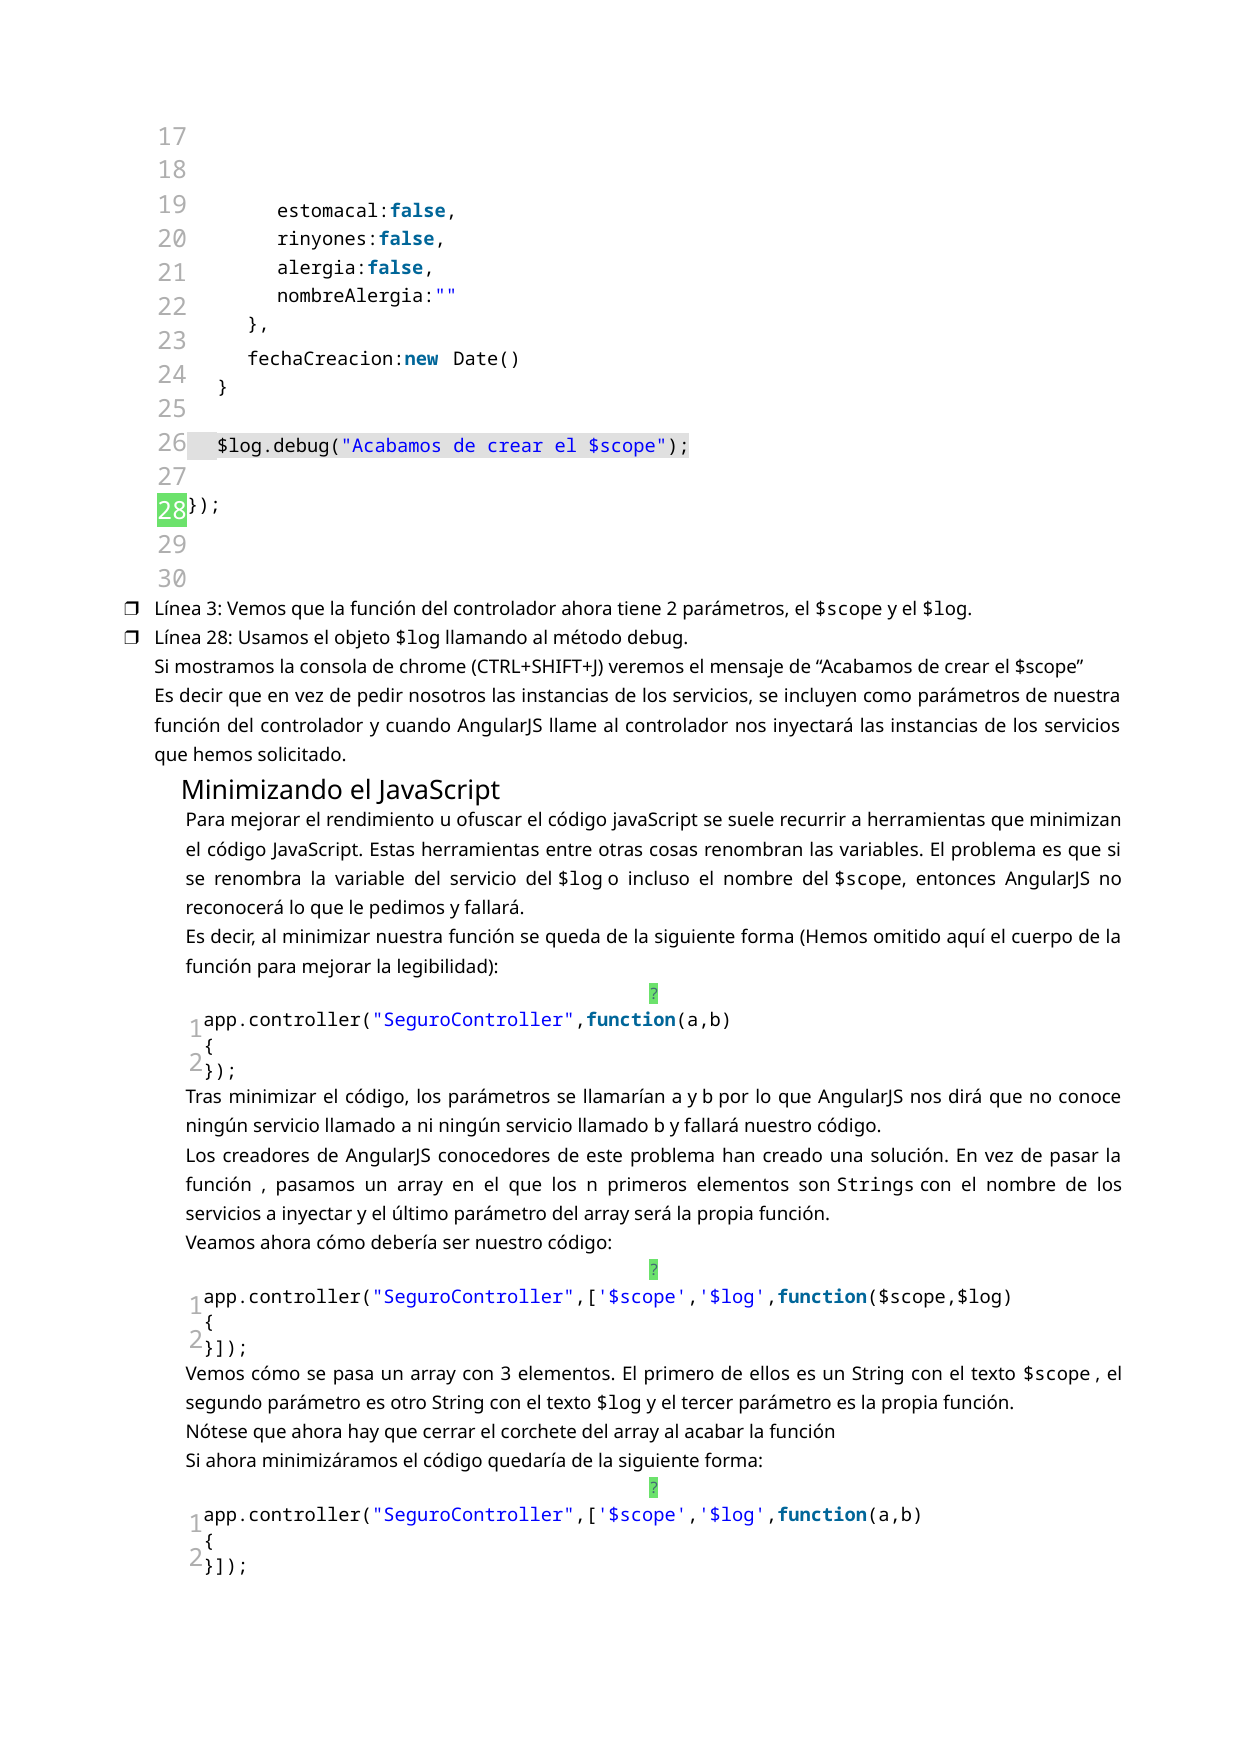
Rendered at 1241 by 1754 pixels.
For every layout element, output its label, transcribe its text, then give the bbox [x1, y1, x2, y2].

text Tras minimizar el código, los parámetros se llamarían a y b por lo que AngularJS nos dirá que no conoce ningún servicio llamado a ni ningún servicio llamado b y fallará nuestro código. [185, 1083, 1122, 1138]
text Es decir, al minimizar nuestra función se queda de la siguiente forma (Hemos omitido aquí el cuerpo de la función para mejorar la legibilidad): [185, 924, 1122, 979]
table_header 17 18 19 20 21 22 23 24 25 26 27 28 29 30 [154, 118, 187, 595]
table_header 1 2 [185, 1283, 203, 1360]
text Nótese que ahora hay que cerrar el corchete del array al acabar la función [185, 1418, 1122, 1444]
text ? [185, 1477, 1122, 1498]
text Veamos ahora cómo debería ser nuestro código: [185, 1230, 1122, 1255]
list Línea 28: Usamos el objeto $log llamando al método debug. [154, 624, 1122, 650]
list Línea 3: Vemos que la función del controlador ahora tiene 2 parámetros, el $scope y el $log. [154, 595, 1122, 621]
table_header app.controller("SeguroController",function(a,b) { }); [203, 1007, 754, 1083]
text Los creadores de AngularJS conocedores de este problema han creado una solución. En vez de pasar la función , pasamos un array en el que los n primeros elementos son Strings con el nombre de los servicios a inyectar y el último parámetro del array será la propia función. [185, 1142, 1122, 1226]
table_header app.controller("SeguroController",['$scope','$log',function($scope,$log) { }]); [203, 1283, 1034, 1360]
text Si ahora minimizáramos el código quedaría de la siguiente forma: [185, 1448, 1122, 1473]
text Vemos cómo se pasa un array con 3 elementos. El primero de ellos es un String con el texto $scope , el segundo parámetro es otro String con el texto $log y el tercer parámetro es la propia función. [185, 1360, 1122, 1415]
text Es decir que en vez de pedir nosotros las instancias de los servicios, se incluyen como parámetros de nuestra función del controlador y cuando AngularJS llame al controlador nos inyectará las instancias de los servicios que hemos solicitado. [154, 683, 1122, 767]
table_header 1 2 [185, 1007, 203, 1083]
table_header app.controller("SeguroController",['$scope','$log',function(a,b) { }]); [203, 1501, 944, 1578]
table_header 1 2 [185, 1501, 203, 1578]
table_header estomacal:false, rinyones:false, alergia:false, nombreAlergia:"" }, fechaCreacion:new Date() } $log.debug("Acabamos de crear el $scope"); }); [187, 118, 828, 595]
text Si mostramos la consola de chrome (CTRL+SHIFT+J) veremos el mensaje de “Acabamos de crear el $scope” [154, 653, 1122, 679]
text Para mejorar el rendimiento u ofuscar el código javaScript se suele recurrir a herramientas que minimizan el código JavaScript. Estas herramientas entre otras cosas renombran las variables. El problema es que si se renombra la variable del servicio del $log o incluso el nombre del $scope, entonces AngularJS no reconocerá lo que le pedimos y fallará. [185, 807, 1122, 920]
text ? [185, 1259, 1122, 1280]
text ? [185, 982, 1122, 1004]
subtitle Minimizando el JavaScript [181, 771, 1122, 807]
